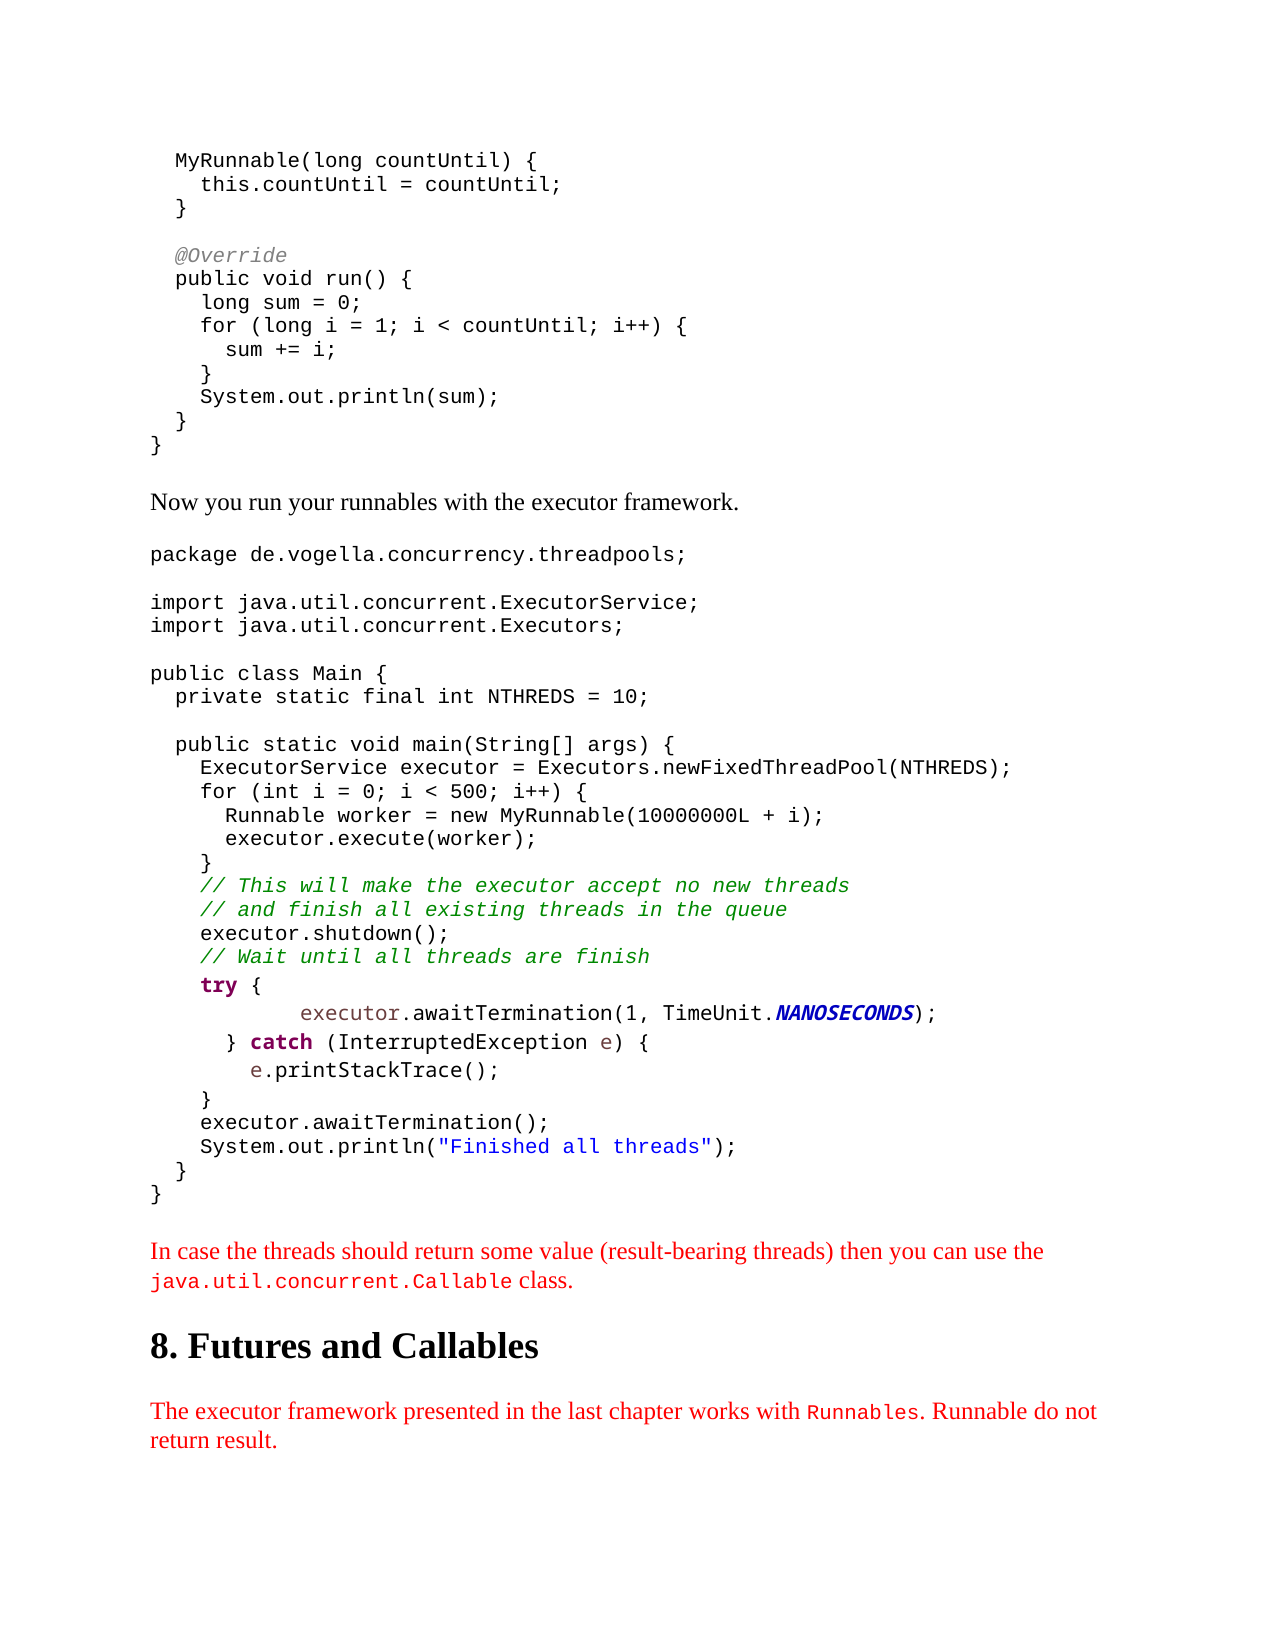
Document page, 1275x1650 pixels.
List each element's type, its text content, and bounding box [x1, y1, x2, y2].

text executor.shutdown(); [150, 923, 1125, 946]
subtitle 8. Futures and Callables [150, 1323, 1125, 1367]
text public static void main(String[] args) { [150, 734, 1125, 757]
text executor.awaitTermination(1, TimeUnit.NANOSECONDS); [150, 998, 1125, 1027]
text for (long i = 1; i < countUntil; i++) { [150, 316, 1125, 339]
text System.out.println(sum); [150, 386, 1125, 410]
text import java.util.concurrent.Executors; [150, 615, 1125, 639]
text @Override [150, 244, 1125, 268]
text long sum = 0; [150, 292, 1125, 316]
text e.printStackTrace(); [150, 1055, 1125, 1084]
text } [150, 1159, 1125, 1183]
text ExecutorService executor = Executors.newFixedThreadPool(NTHREDS); [150, 757, 1125, 781]
text public void run() { [150, 268, 1125, 292]
text public class Main { [150, 663, 1125, 686]
text } catch (InterruptedException e) { [150, 1027, 1125, 1055]
text Now you run your runnables with the executor framework. [150, 487, 1125, 515]
text executor.execute(worker); [150, 828, 1125, 852]
text System.out.println("Finished all threads"); [150, 1136, 1125, 1159]
text package de.vogella.concurrency.threadpools; [150, 544, 1125, 568]
text try { [150, 970, 1125, 998]
text } [150, 852, 1125, 876]
text In case the threads should return some value (result-bearing threads) then you can use the java.util.concurrent.Callable class. [150, 1236, 1125, 1294]
text } [150, 434, 1125, 457]
text // Wait until all threads are finish [150, 946, 1125, 970]
text import java.util.concurrent.ExecutorService; [150, 592, 1125, 615]
text private static final int NTHREDS = 10; [150, 686, 1125, 710]
text } [150, 1183, 1125, 1207]
text } [150, 363, 1125, 386]
text this.countUntil = countUntil; [150, 174, 1125, 197]
text } [150, 197, 1125, 221]
text Runnable worker = new MyRunnable(10000000L + i); [150, 804, 1125, 828]
text The executor framework presented in the last chapter works with Runnables. Runnable do not return result. [150, 1396, 1125, 1454]
text } [150, 410, 1125, 434]
text } [150, 1084, 1125, 1112]
text for (int i = 0; i < 500; i++) { [150, 781, 1125, 804]
text // This will make the executor accept no new threads [150, 876, 1125, 899]
text sum += i; [150, 339, 1125, 363]
text MyRunnable(long countUntil) { [150, 150, 1125, 174]
text executor.awaitTermination(); [150, 1112, 1125, 1136]
text // and finish all existing threads in the queue [150, 899, 1125, 923]
